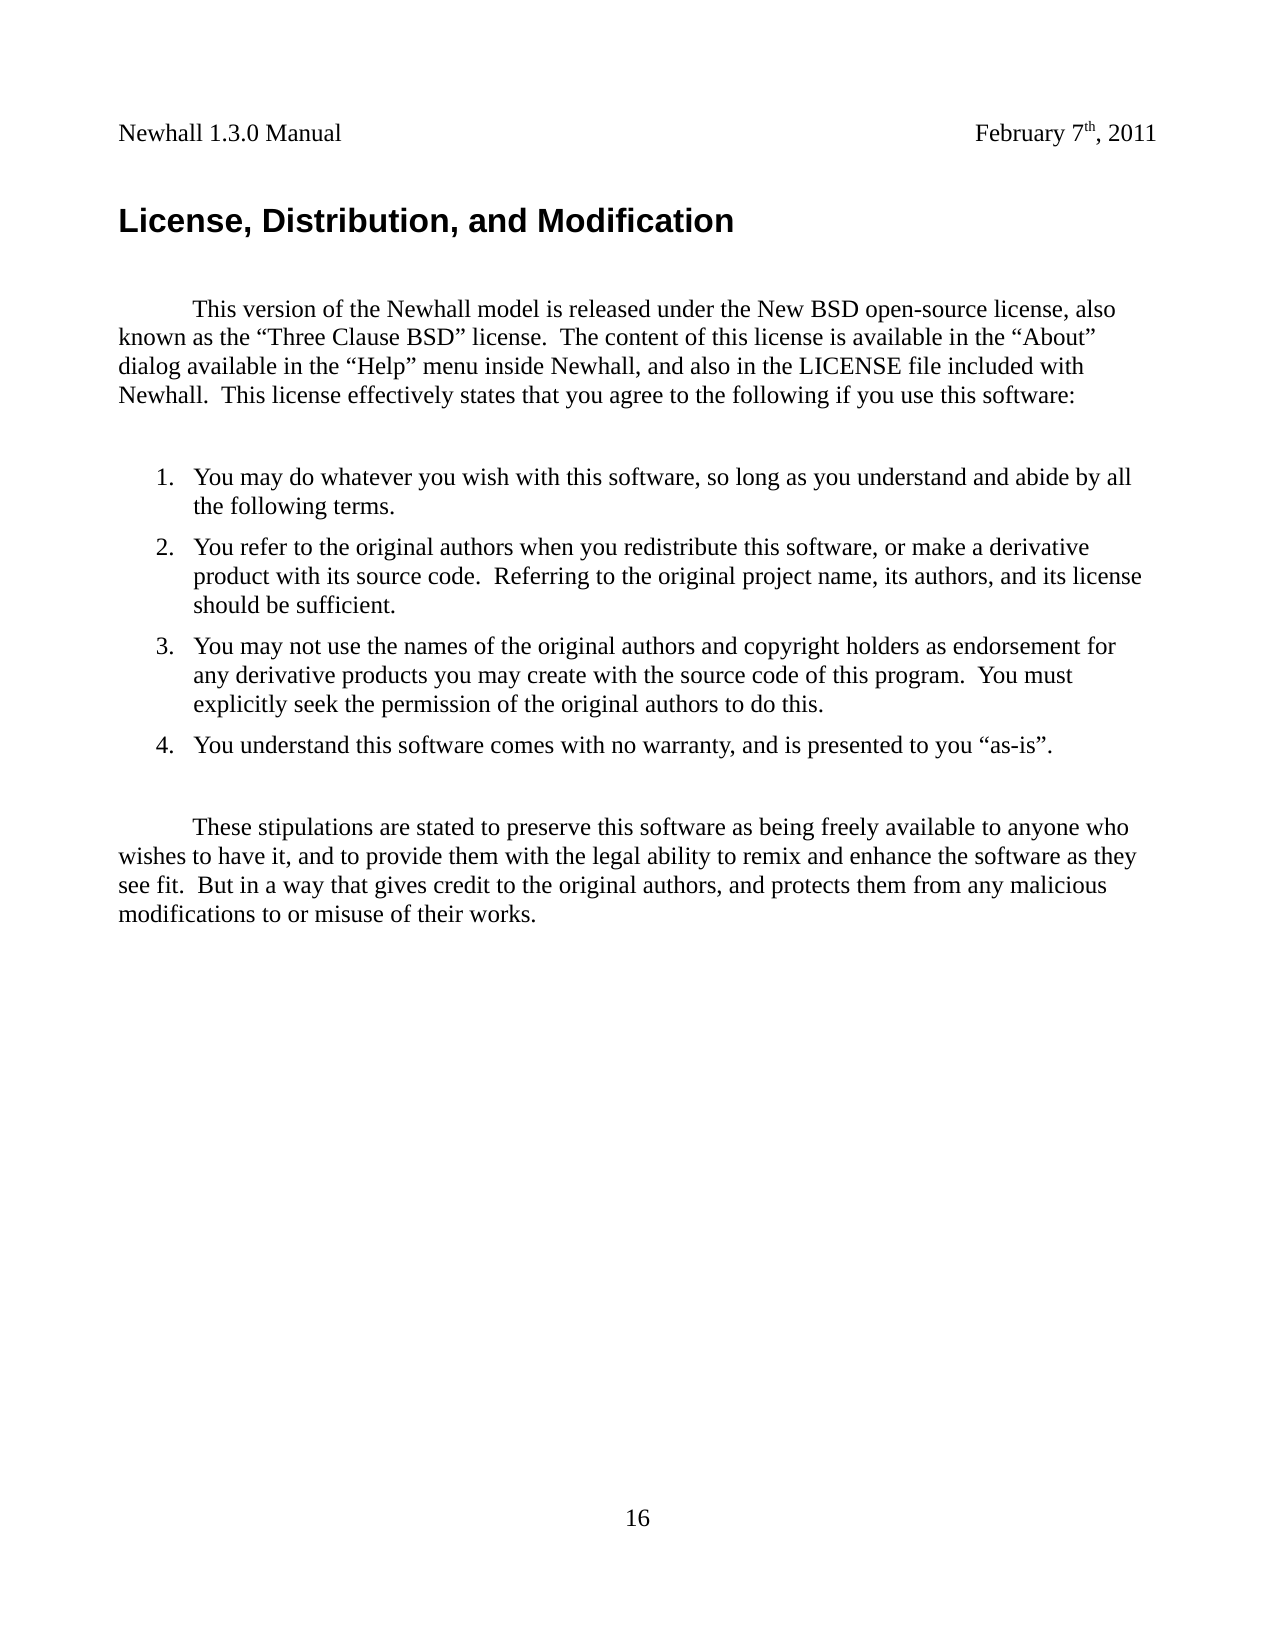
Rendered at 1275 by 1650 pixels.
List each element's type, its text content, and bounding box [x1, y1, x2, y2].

text These stipulations are stated to preserve this software as being freely available to anyone who wishes to have it, and to provide them with the legal ability to remix and enhance the software as they see fit. But in a way that gives credit to the original authors, and protects them from any malicious modifications to or misuse of their works. [118, 812, 1157, 927]
text This version of the Newhall model is released under the New BSD open-source license, also known as the “Three Clause BSD” license. The content of this license is available in the “About” dialog available in the “Help” menu inside Newhall, and also in the LICENSE file included with Newhall. This license effectively states that you agree to the following if you use this software: [118, 294, 1157, 409]
list You may not use the names of the original authors and copyright holders as endorsement for any derivative products you may create with the source code of this program. You must explicitly seek the permission of the original authors to do this. [156, 631, 1157, 717]
list You understand this software comes with no warranty, and is presented to you “as-is”. [156, 730, 1157, 759]
list You may do whatever you wish with this software, so long as you understand and abide by all the following terms. [156, 462, 1157, 520]
subtitle License, Distribution, and Modification [118, 201, 1157, 240]
list You refer to the original authors when you redistribute this software, or make a derivative product with its source code. Referring to the original project name, its authors, and its license should be sufficient. [156, 532, 1157, 619]
